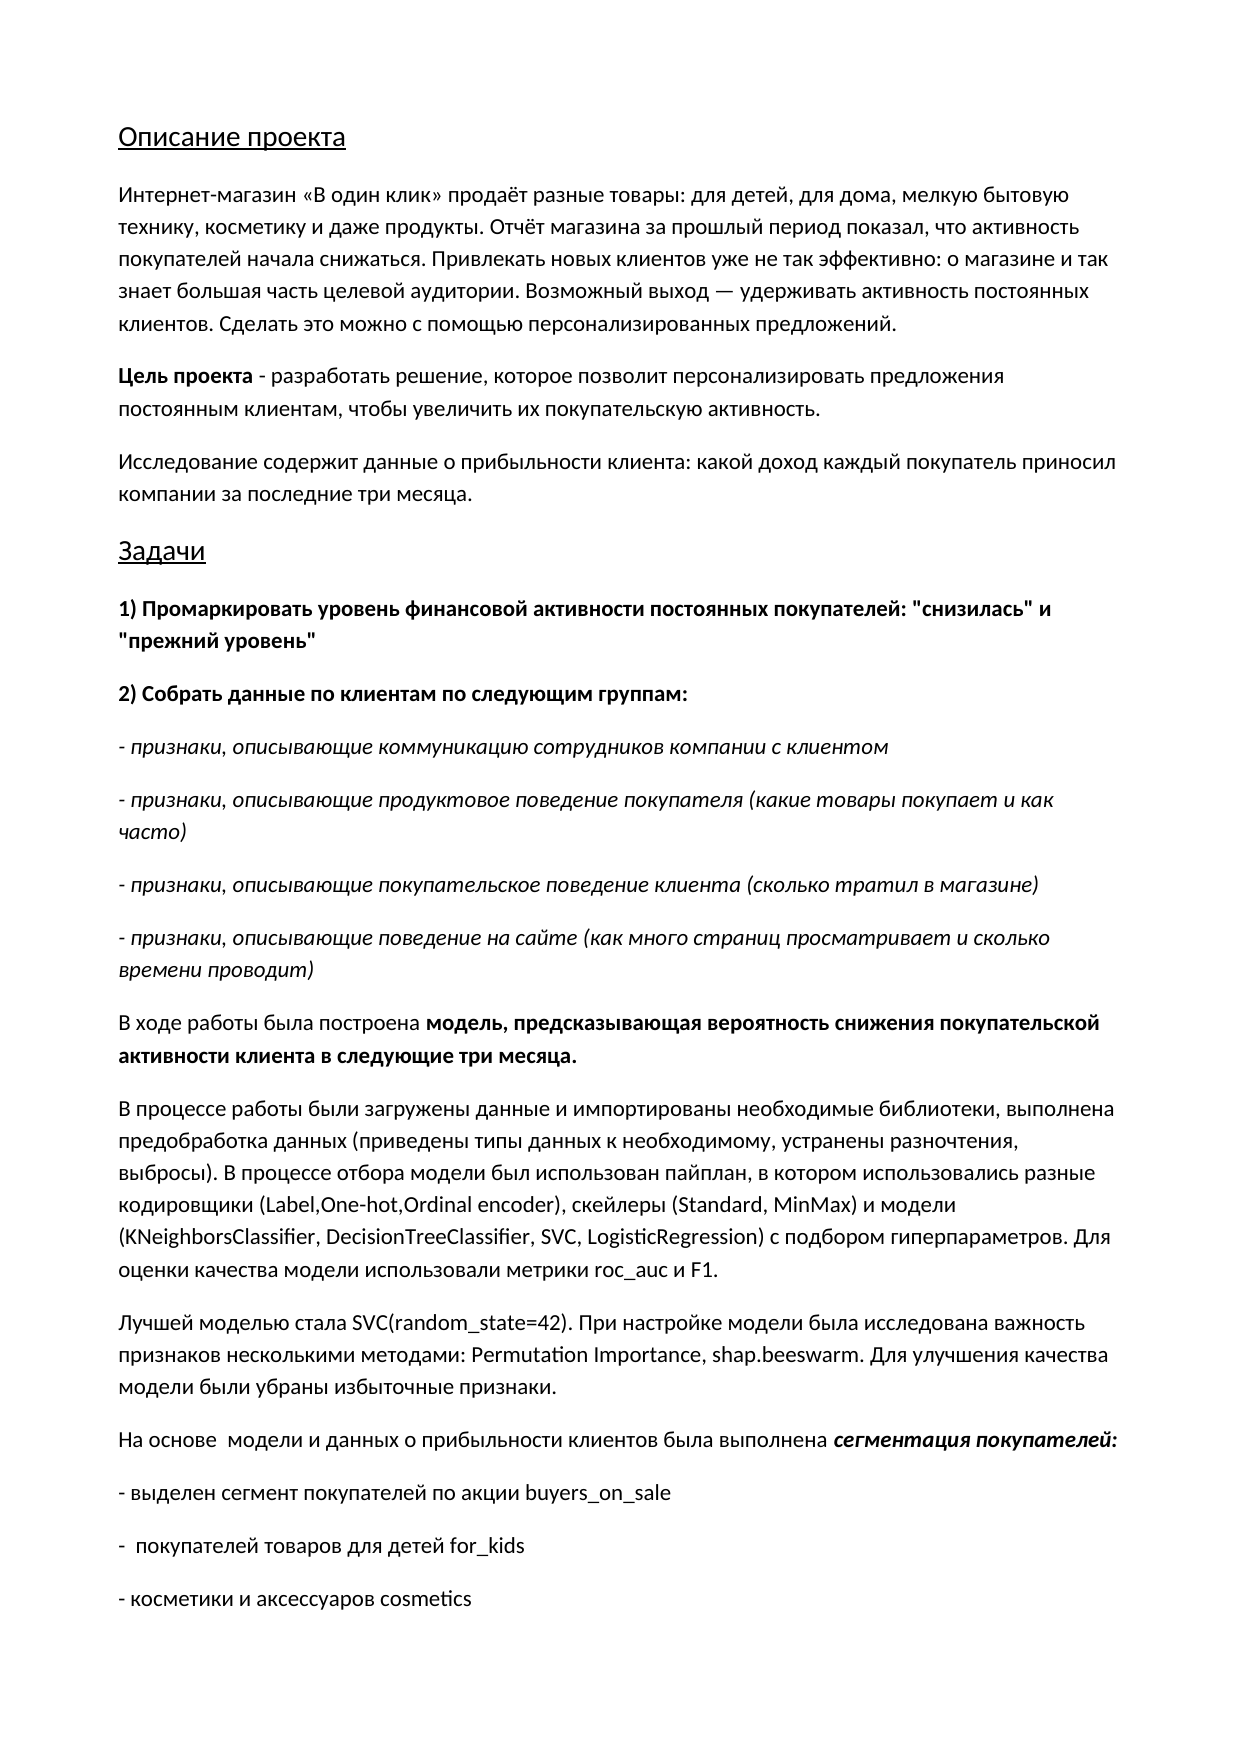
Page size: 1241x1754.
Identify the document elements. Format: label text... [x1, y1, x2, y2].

text 1) Промаркировать уровень финансовой активности постоянных покупателей: "снизилась" и "прежний уровень" [118, 594, 1122, 654]
text - признаки, описывающие коммуникацию сотрудников компании с клиентом [118, 732, 1122, 760]
text Лучшей моделью стала SVC(random_state=42). При настройке модели была исследована важность признаков несколькими методами: Permutation Importance, shap.beeswarm. Для улучшения качества модели были убраны избыточные признаки. [118, 1308, 1122, 1400]
text Задачи [118, 532, 1122, 568]
text 2) Собрать данные по клиентам по следующим группам: [118, 679, 1122, 707]
text - выделен сегмент покупателей по акции buyers_on_sale [118, 1478, 1122, 1506]
text Описание проекта [118, 118, 1122, 154]
text - признаки, описывающие поведение на сайте (как много страниц просматривает и сколько времени проводит) [118, 923, 1122, 983]
text - косметики и аксессуаров cosmetics [118, 1584, 1122, 1612]
text Цель проекта - разработать решение, которое позволит персонализировать предложения постоянным клиентам, чтобы увеличить их покупательскую активность. [118, 362, 1122, 422]
text - признаки, описывающие покупательское поведение клиента (сколько тратил в магазине) [118, 870, 1122, 898]
text - покупателей товаров для детей for_kids [118, 1531, 1122, 1559]
text В процессе работы были загружены данные и импортированы необходимые библиотеки, выполнена предобработка данных (приведены типы данных к необходимому, устранены разночтения, выбросы). В процессе отбора модели был использован пайплан, в котором использовались разные кодировщики (Label,One-hot,Ordinal encoder), скейлеры (Standard, MinMax) и модели (KNeighborsClassifier, DecisionTreeClassifier, SVC, LogisticRegression) с подбором гиперпараметров. Для оценки качества модели использовали метрики roc_auc и F1. [118, 1094, 1122, 1283]
text - признаки, описывающие продуктовое поведение покупателя (какие товары покупает и как часто) [118, 785, 1122, 845]
text Интернет-магазин «В один клик» продаёт разные товары: для детей, для дома, мелкую бытовую технику, косметику и даже продукты. Отчёт магазина за прошлый период показал, что активность покупателей начала снижаться. Привлекать новых клиентов уже не так эффективно: о магазине и так знает большая часть целевой аудитории. Возможный выход — удерживать активность постоянных клиентов. Сделать это можно с помощью персонализированных предложений. [118, 180, 1122, 337]
text Исследование содержит данные о прибыльности клиента: какой доход каждый покупатель приносил компании за последние три месяца. [118, 447, 1122, 507]
text В ходе работы была построена модель, предсказывающая вероятность снижения покупательской активности клиента в следующие три месяца. [118, 1008, 1122, 1069]
text На основе модели и данных о прибыльности клиентов была выполнена сегментация покупателей: [118, 1425, 1122, 1453]
